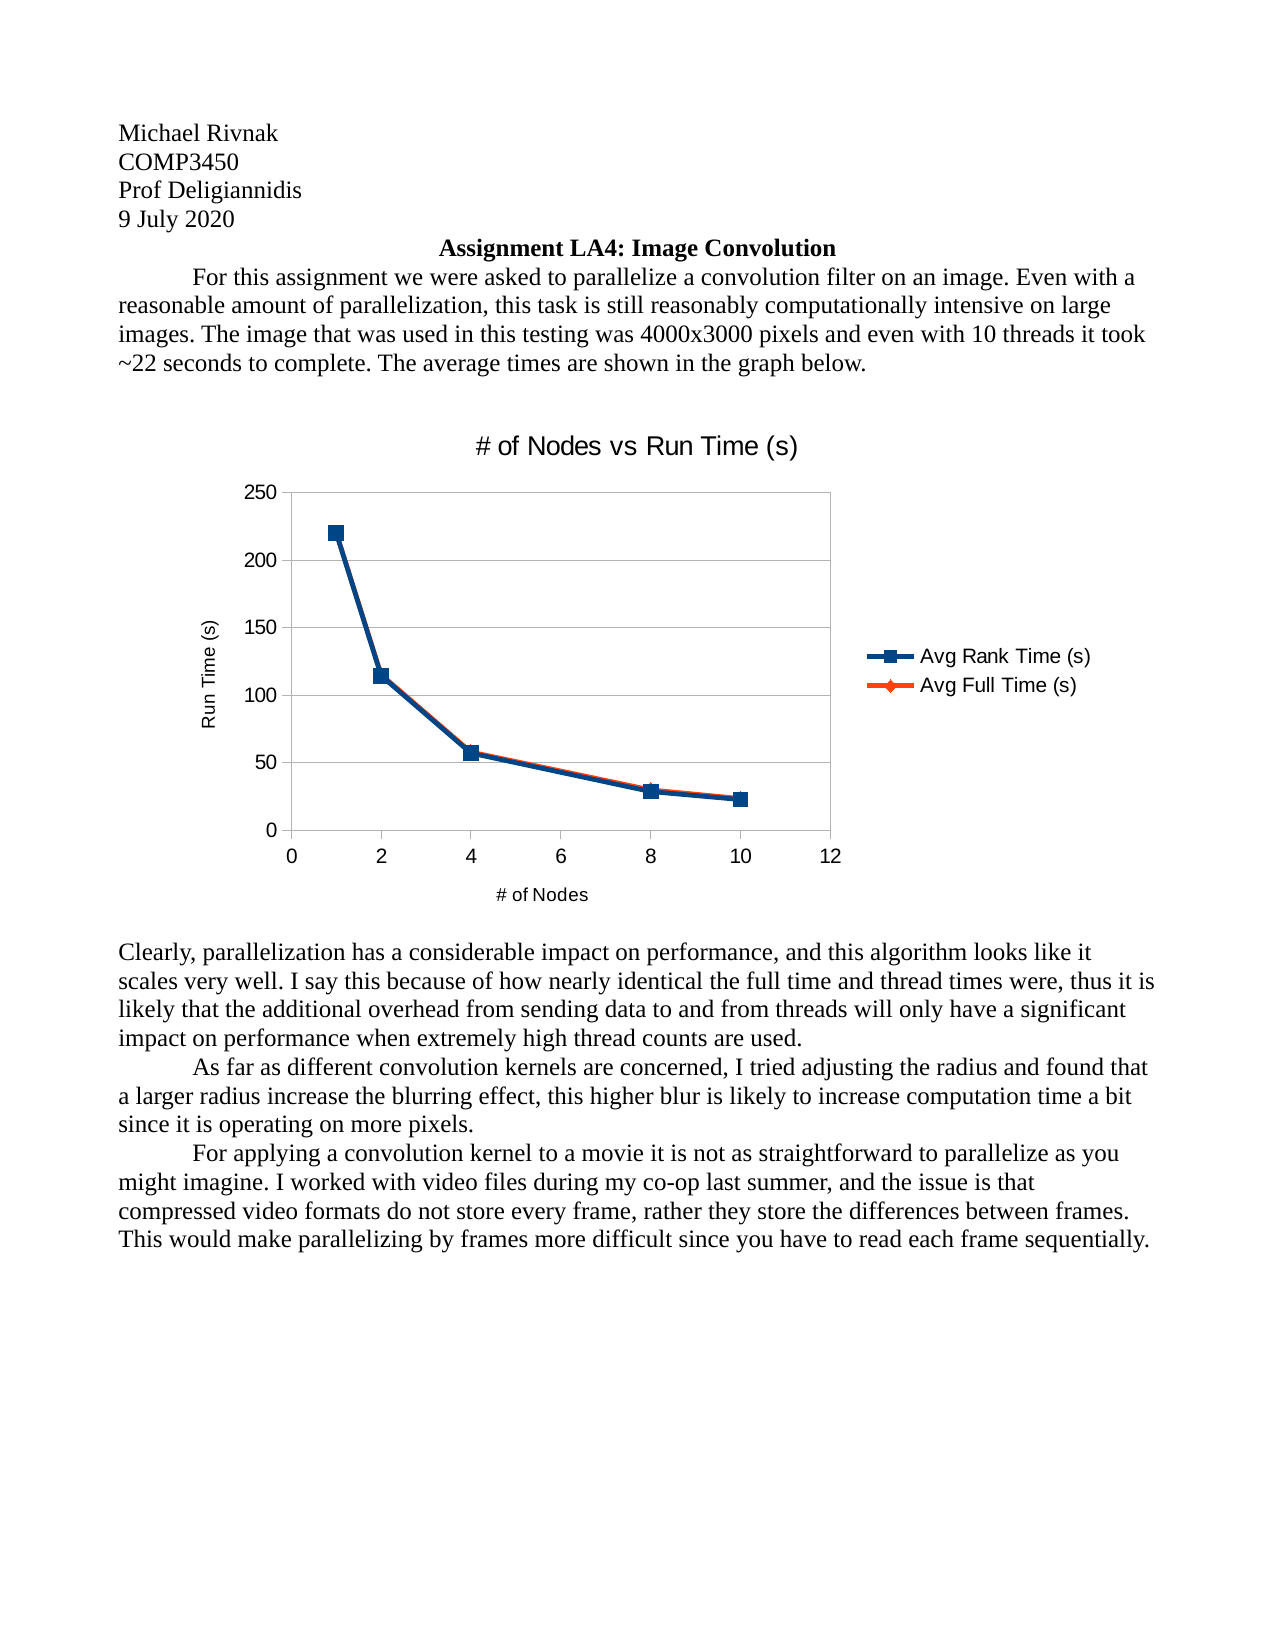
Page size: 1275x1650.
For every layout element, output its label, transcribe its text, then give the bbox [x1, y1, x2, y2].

text Prof Deligiannidis [118, 176, 1157, 204]
text As far as different convolution kernels are concerned, I tried adjusting the radius and found that a larger radius increase the blurring effect, this higher blur is likely to increase computation time a bit since it is operating on more pixels. [118, 1052, 1157, 1138]
text COMP3450 [118, 147, 1157, 176]
text 9 July 2020 [118, 204, 1157, 233]
text Michael Rivnak [118, 118, 1157, 147]
text For this assignment we were asked to parallelize a convolution filter on an image. Even with a reasonable amount of parallelization, this task is still reasonably computationally intensive on large images. The image that was used in this testing was 4000x3000 pixels and even with 10 threads it took ~22 seconds to complete. The average times are shown in the graph below. [118, 262, 1157, 377]
text For applying a convolution kernel to a movie it is not as straightforward to parallelize as you might imagine. I worked with video files during my co-op last summer, and the issue is that compressed video formats do not store every frame, rather they store the differences between frames. This would make parallelizing by frames more difficult since you have to read each frame sequentially. [118, 1138, 1157, 1253]
text Assignment LA4: Image Convolution [118, 233, 1157, 262]
text Clearly, parallelization has a considerable impact on performance, and this algorithm looks like it scales very well. I say this because of how nearly identical the full time and thread times were, thus it is likely that the additional overhead from sending data to and from threads will only have a significant impact on performance when extremely high thread counts are used. [118, 406, 1157, 1052]
